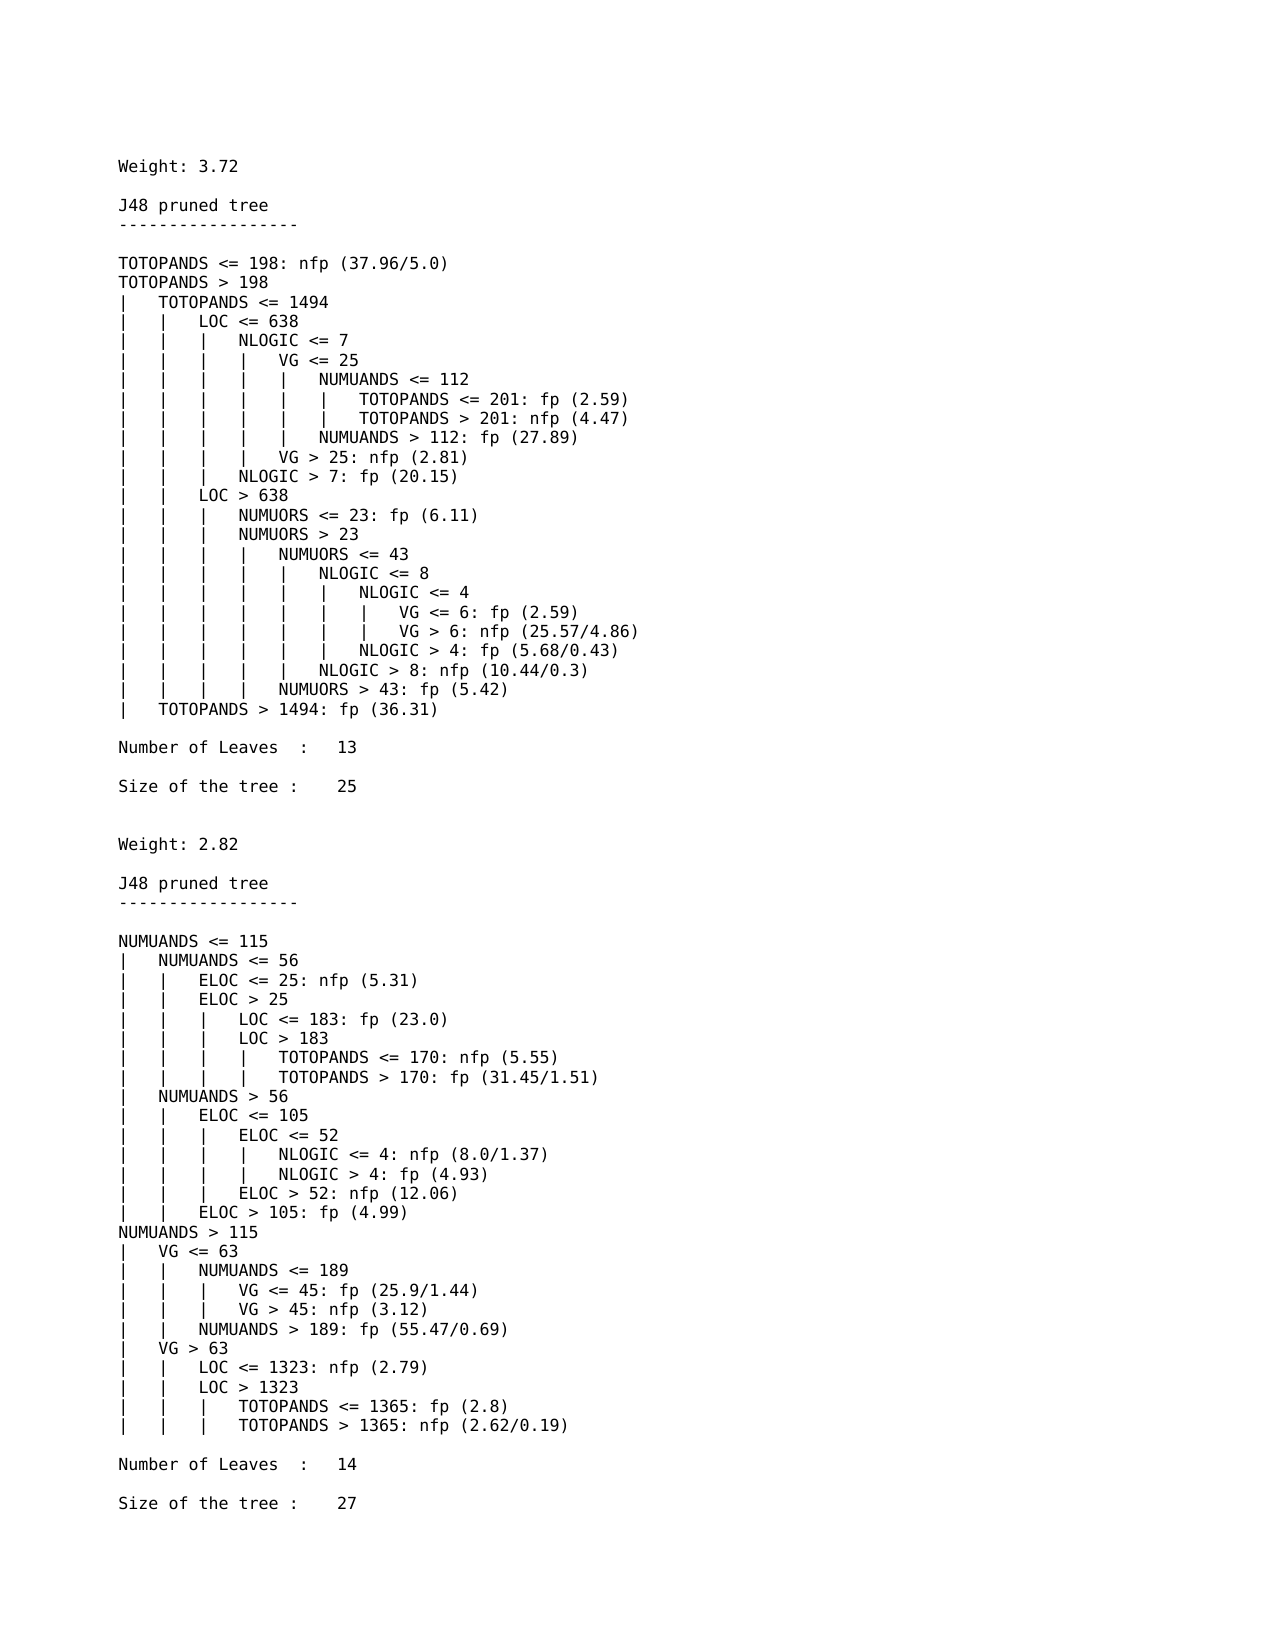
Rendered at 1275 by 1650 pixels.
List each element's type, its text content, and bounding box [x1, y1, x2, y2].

text | | NUMUANDS <= 189 [118, 1261, 1157, 1281]
text Size of the tree : 25 [118, 777, 1157, 796]
text ------------------ [118, 215, 1157, 234]
text | | NUMUANDS > 189: fp (55.47/0.69) [118, 1319, 1157, 1339]
text | | LOC <= 638 [118, 312, 1157, 331]
text | | ELOC > 25 [118, 990, 1157, 1009]
text | | | | | | NLOGIC > 4: fp (5.68/0.43) [118, 641, 1157, 661]
text | | | | | NUMUANDS <= 112 [118, 370, 1157, 389]
text NUMUANDS > 115 [118, 1222, 1157, 1242]
text | | LOC <= 1323: nfp (2.79) [118, 1358, 1157, 1377]
text | | | | NLOGIC <= 4: nfp (8.0/1.37) [118, 1145, 1157, 1164]
text | NUMUANDS > 56 [118, 1087, 1157, 1106]
text | | | | TOTOPANDS > 170: fp (31.45/1.51) [118, 1067, 1157, 1087]
text | | | ELOC <= 52 [118, 1126, 1157, 1145]
text | | | ELOC > 52: nfp (12.06) [118, 1184, 1157, 1203]
text | | | | TOTOPANDS <= 170: nfp (5.55) [118, 1048, 1157, 1067]
text | | | TOTOPANDS <= 1365: fp (2.8) [118, 1397, 1157, 1416]
text | | | TOTOPANDS > 1365: nfp (2.62/0.19) [118, 1416, 1157, 1436]
text | | | | | | | VG <= 6: fp (2.59) [118, 602, 1157, 622]
text | | | LOC <= 183: fp (23.0) [118, 1009, 1157, 1029]
text | | | | | NLOGIC <= 8 [118, 564, 1157, 583]
text | | | | | | NLOGIC <= 4 [118, 583, 1157, 602]
text Weight: 2.82 [118, 835, 1157, 854]
text | | | | VG <= 25 [118, 351, 1157, 370]
text | | ELOC > 105: fp (4.99) [118, 1203, 1157, 1222]
text Number of Leaves : 13 [118, 738, 1157, 757]
text | | | | NLOGIC > 4: fp (4.93) [118, 1164, 1157, 1184]
text | | | | | | TOTOPANDS <= 201: fp (2.59) [118, 389, 1157, 409]
text | | | NLOGIC <= 7 [118, 331, 1157, 351]
text | | | LOC > 183 [118, 1029, 1157, 1048]
text | VG > 63 [118, 1339, 1157, 1358]
text | | | | VG > 25: nfp (2.81) [118, 447, 1157, 467]
text J48 pruned tree [118, 874, 1157, 893]
text TOTOPANDS > 198 [118, 273, 1157, 292]
text | | | | | | | VG > 6: nfp (25.57/4.86) [118, 622, 1157, 641]
text | TOTOPANDS <= 1494 [118, 292, 1157, 312]
text ------------------ [118, 893, 1157, 912]
text | | | VG <= 45: fp (25.9/1.44) [118, 1281, 1157, 1300]
text NUMUANDS <= 115 [118, 932, 1157, 951]
text | | | | NUMUORS <= 43 [118, 544, 1157, 564]
text | | | NLOGIC > 7: fp (20.15) [118, 467, 1157, 486]
text | | LOC > 1323 [118, 1377, 1157, 1397]
text | | | NUMUORS <= 23: fp (6.11) [118, 506, 1157, 525]
text TOTOPANDS <= 198: nfp (37.96/5.0) [118, 254, 1157, 273]
text | | | | NUMUORS > 43: fp (5.42) [118, 680, 1157, 699]
text | | ELOC <= 25: nfp (5.31) [118, 971, 1157, 990]
text | | ELOC <= 105 [118, 1106, 1157, 1126]
text | | | | | NLOGIC > 8: nfp (10.44/0.3) [118, 661, 1157, 680]
text | NUMUANDS <= 56 [118, 951, 1157, 971]
text | TOTOPANDS > 1494: fp (36.31) [118, 699, 1157, 719]
text | | | VG > 45: nfp (3.12) [118, 1300, 1157, 1319]
text Weight: 3.72 [118, 157, 1157, 176]
text | | | | | NUMUANDS > 112: fp (27.89) [118, 428, 1157, 447]
text | | | | | | TOTOPANDS > 201: nfp (4.47) [118, 409, 1157, 428]
text | | | NUMUORS > 23 [118, 525, 1157, 544]
text Size of the tree : 27 [118, 1494, 1157, 1513]
text Number of Leaves : 14 [118, 1455, 1157, 1474]
text J48 pruned tree [118, 196, 1157, 215]
text | VG <= 63 [118, 1242, 1157, 1261]
text | | LOC > 638 [118, 486, 1157, 506]
